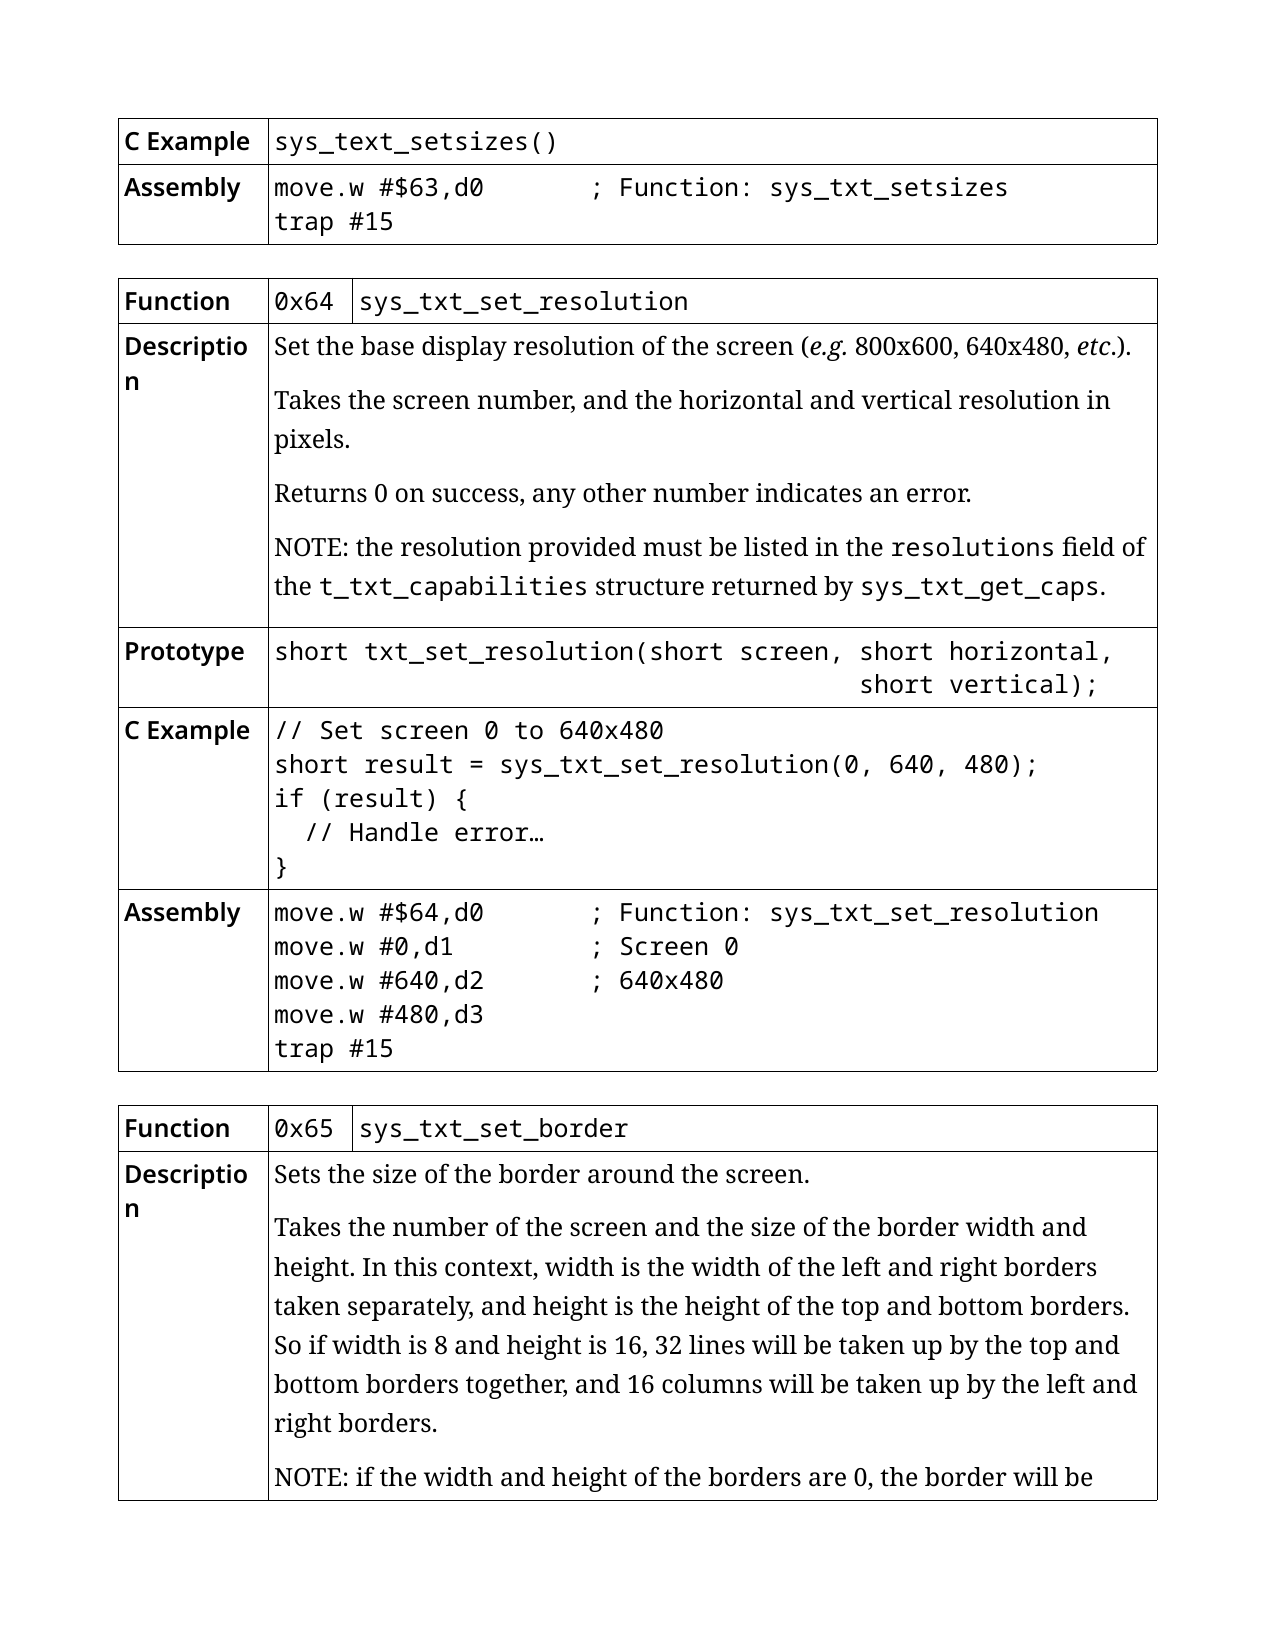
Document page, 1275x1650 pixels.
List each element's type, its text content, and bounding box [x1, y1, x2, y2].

table_header sys_txt_set_resolution [353, 279, 1157, 323]
table_cell move.w #$63,d0 ; Function: sys_txt_setsizes trap #15 [269, 165, 1157, 243]
table_header sys_txt_set_border [353, 1106, 1157, 1151]
table_cell Set the base display resolution of the screen (e.g. 800x600, 640x480, etc.). Takes the screen number, and the horizontal and vertical resolution in pixels. Returns 0 on success, any other number indicates an error. NOTE: the resolution provided must be listed in the resolutions field of the t_txt_capabilities structure returned by sys_txt_get_caps. [269, 324, 1157, 627]
table_cell Assembly [119, 165, 268, 243]
table_cell short txt_set_resolution(short screen, short horizontal, short vertical); [269, 628, 1157, 707]
table_cell sys_text_setsizes() [269, 119, 1157, 164]
table_cell Description [119, 1152, 268, 1499]
table_header Function [119, 279, 268, 323]
table_header 0x65 [269, 1106, 352, 1151]
table_cell Description [119, 324, 268, 627]
table_header 0x64 [269, 279, 352, 323]
table_cell Sets the size of the border around the screen. Takes the number of the screen and the size of the border width and height. In this context, width is the width of the left and right borders taken separately, and height is the height of the top and bottom borders. So if width is 8 and height is 16, 32 lines will be taken up by the top and bottom borders together, and 16 columns will be taken up by the left and right borders. NOTE: if the width and height of the borders are 0, the border will be [269, 1152, 1157, 1499]
table_cell C Example [119, 119, 268, 164]
table_cell // Set screen 0 to 640x480 short result = sys_txt_set_resolution(0, 640, 480); if (result) { // Handle error… } [269, 708, 1157, 889]
table_header Function [119, 1106, 268, 1151]
table_cell Prototype [119, 628, 268, 707]
table_cell C Example [119, 708, 268, 889]
table_cell move.w #$64,d0 ; Function: sys_txt_set_resolution move.w #0,d1 ; Screen 0 move.w #640,d2 ; 640x480 move.w #480,d3 trap #15 [269, 890, 1157, 1071]
table_cell Assembly [119, 890, 268, 1071]
